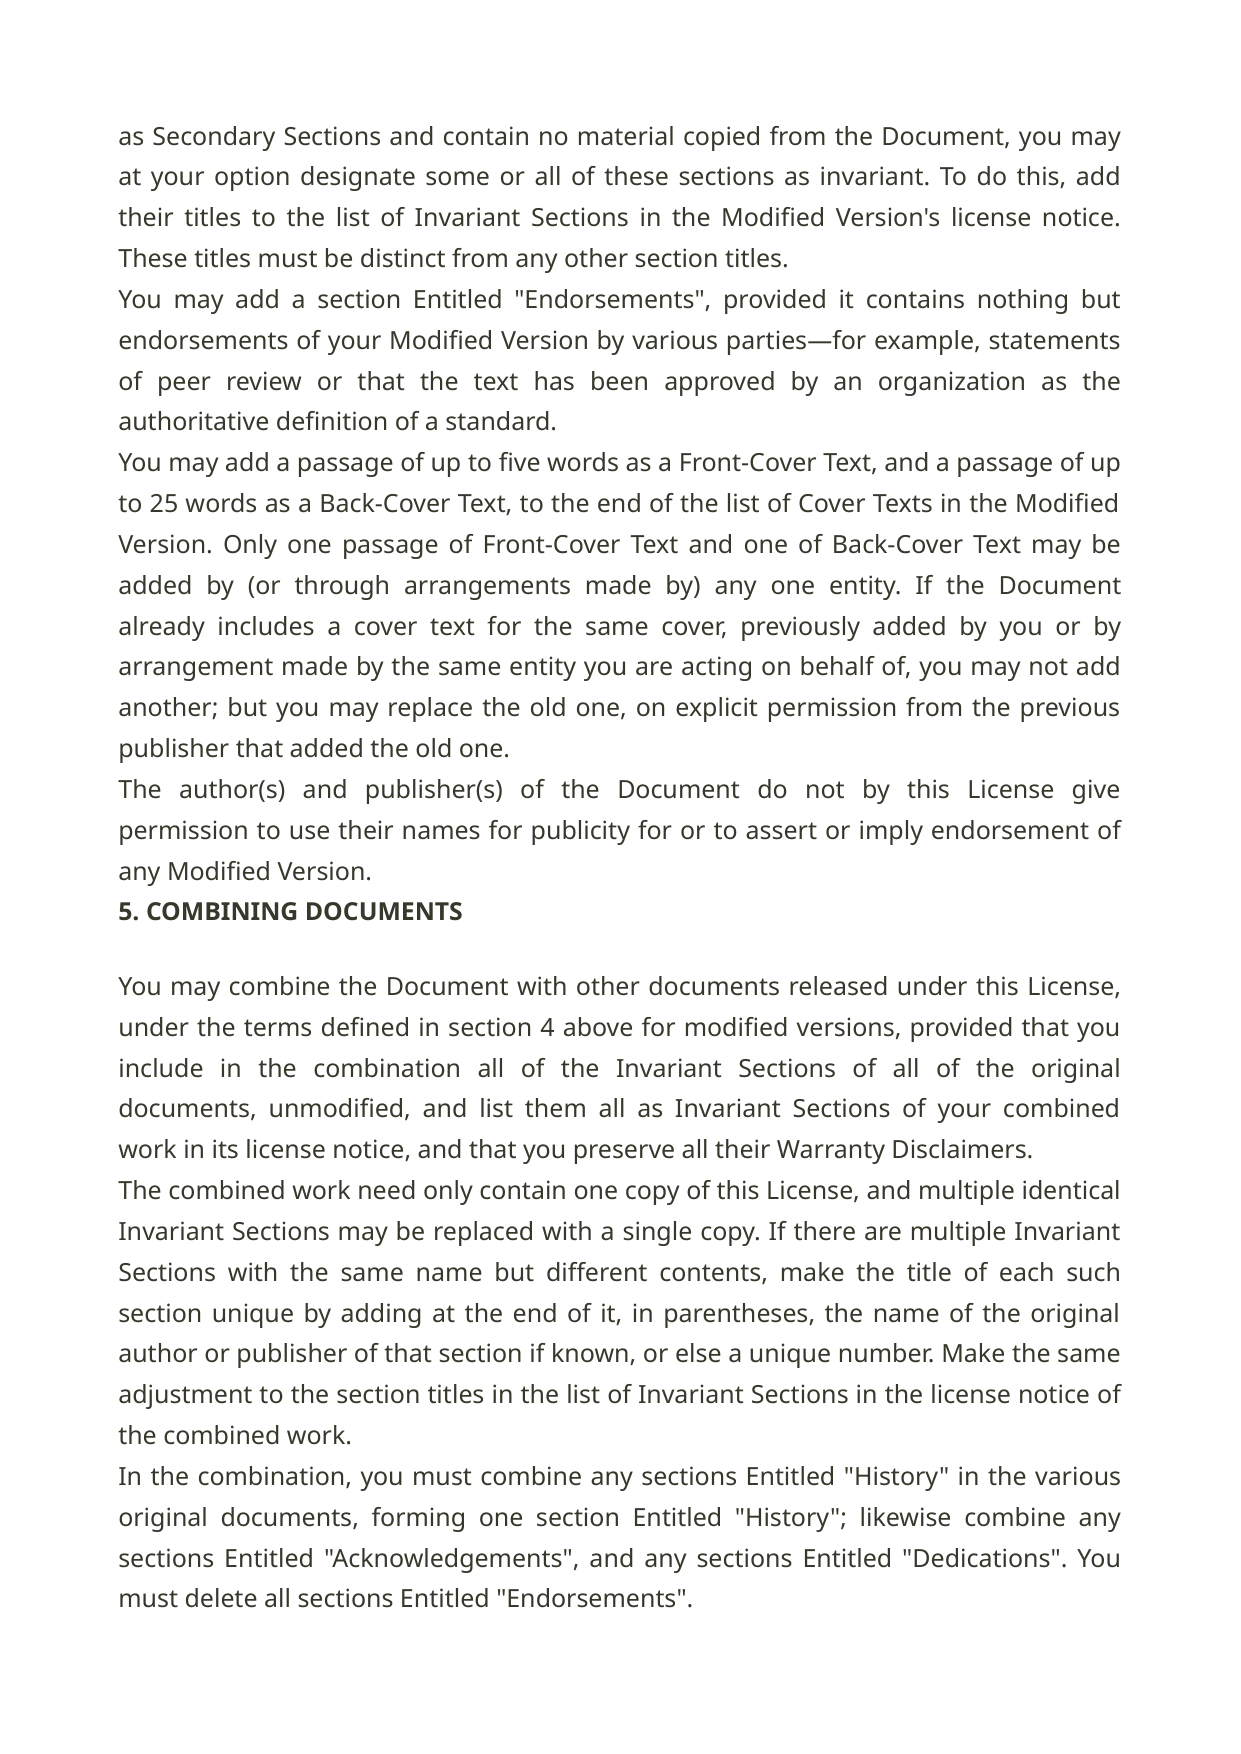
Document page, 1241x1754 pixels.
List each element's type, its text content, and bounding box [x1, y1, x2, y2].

text as Secondary Sections and contain no material copied from the Document, you may at your option designate some or all of these sections as invariant. To do this, add their titles to the list of Invariant Sections in the Modified Version's license notice. These titles must be distinct from any other section titles. [118, 118, 1122, 275]
text The combined work need only contain one copy of this License, and multiple identical Invariant Sections may be replaced with a single copy. If there are multiple Invariant Sections with the same name but different contents, make the title of each such section unique by adding at the end of it, in parentheses, the name of the original author or publisher of that section if known, or else a unique number. Make the same adjustment to the section titles in the list of Invariant Sections in the license notice of the combined work. [118, 1173, 1122, 1452]
text The author(s) and publisher(s) of the Document do not by this License give permission to use their names for publicity for or to assert or imply endorsement of any Modified Version. [118, 771, 1122, 887]
subtitle 5. COMBINING DOCUMENTS [118, 894, 1122, 928]
text You may add a passage of up to five words as a Front-Cover Text, and a passage of up to 25 words as a Back-Cover Text, to the end of the list of Cover Texts in the Modified Version. Only one passage of Front-Cover Text and one of Back-Cover Text may be added by (or through arrangements made by) any one entity. If the Document already includes a cover text for the same cover, previously added by you or by arrangement made by the same entity you are acting on behalf of, you may not add another; but you may replace the old one, on explicit permission from the previous publisher that added the old one. [118, 445, 1122, 765]
text In the combination, you must combine any sections Entitled "History" in the various original documents, forming one section Entitled "History"; likewise combine any sections Entitled "Acknowledgements", and any sections Entitled "Dedications". You must delete all sections Entitled "Endorsements". [118, 1458, 1122, 1615]
text You may combine the Document with other documents released under this License, under the terms defined in section 4 above for modified versions, provided that you include in the combination all of the Invariant Sections of all of the original documents, unmodified, and list them all as Invariant Sections of your combined work in its license notice, and that you preserve all their Warranty Disclaimers. [118, 968, 1122, 1166]
text You may add a section Entitled "Endorsements", provided it contains nothing but endorsements of your Modified Version by various parties—for example, statements of peer review or that the text has been approved by an organization as the authoritative definition of a standard. [118, 281, 1122, 438]
